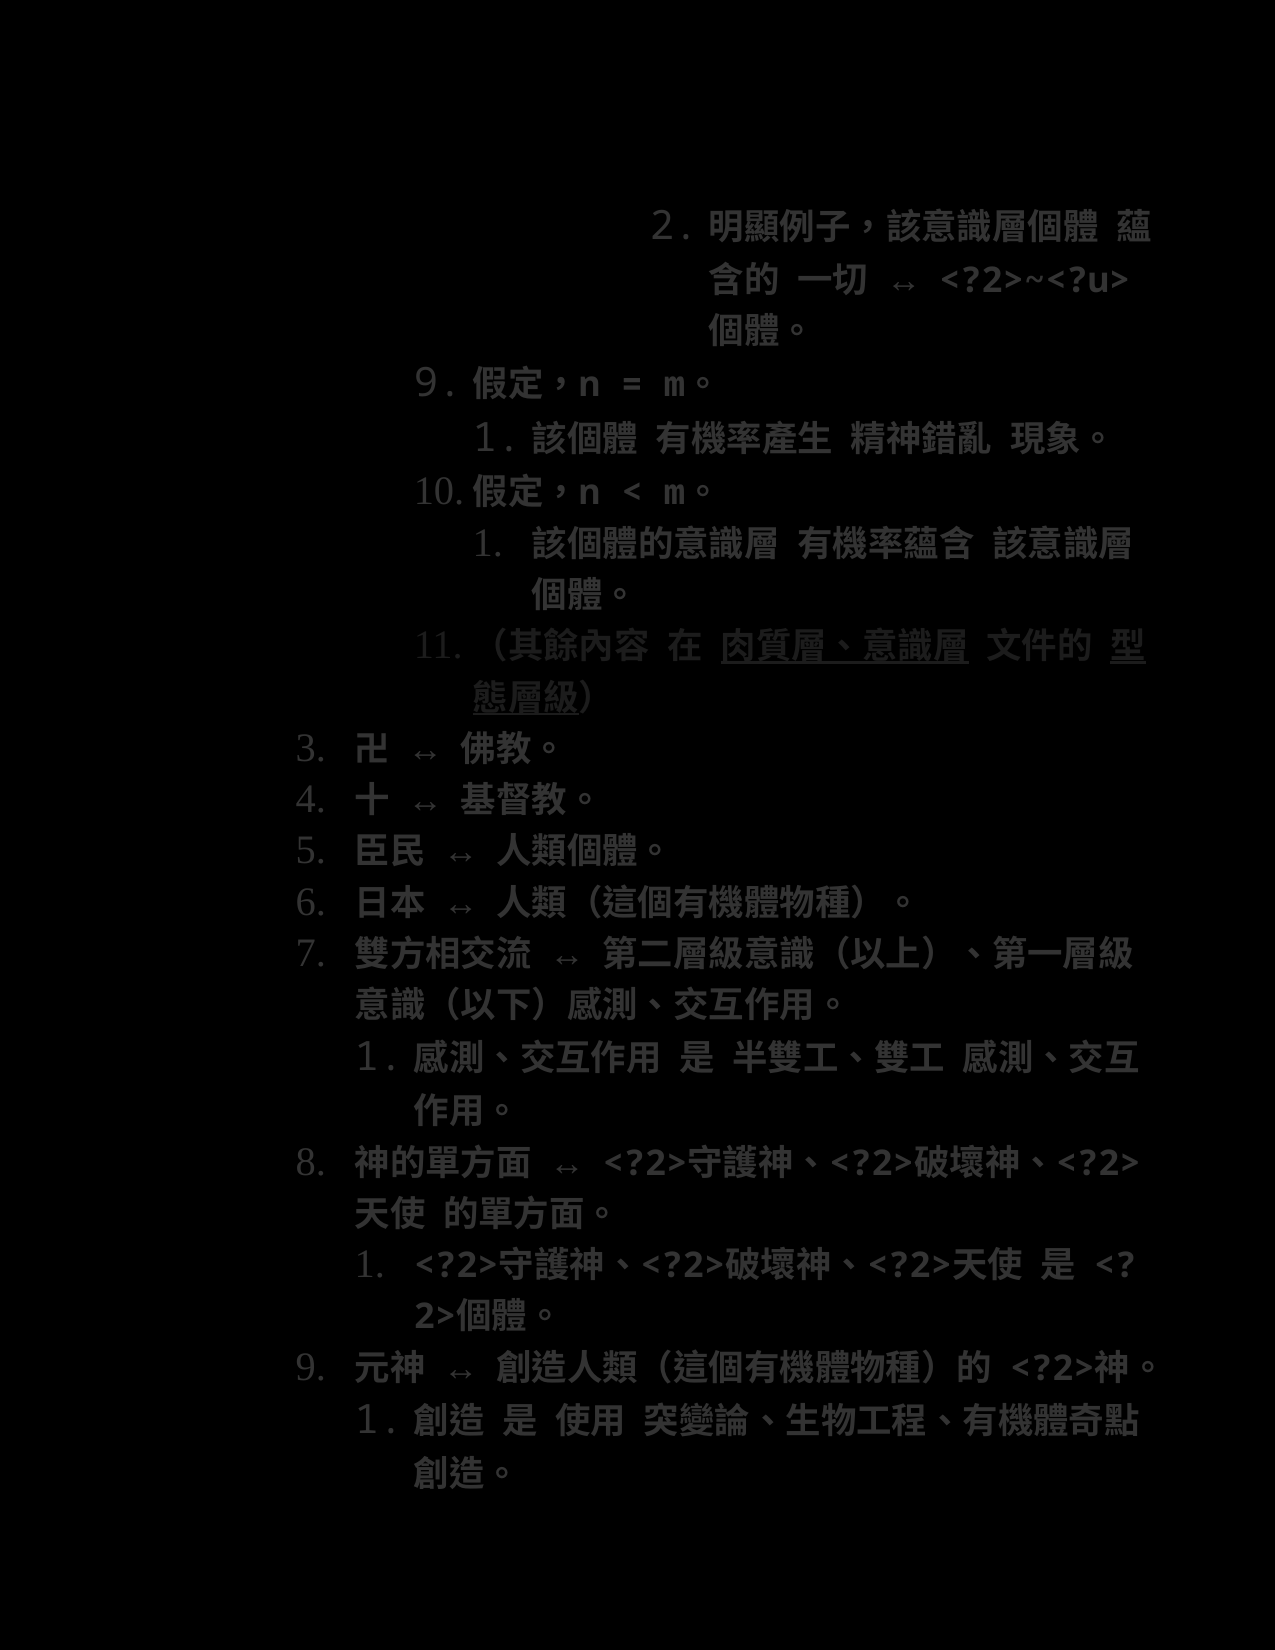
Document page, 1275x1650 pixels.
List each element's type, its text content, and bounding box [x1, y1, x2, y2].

list 感測、交互作用 是 半雙工、雙工 感測、交互作用。 [354, 1028, 1157, 1134]
list 假定，n < m。 [413, 464, 1157, 515]
list 日本 ↔ 人類（這個有機體物種）。 [295, 874, 1157, 925]
list 該個體的意識層 有機率蘊含 該意識層個體。 [472, 515, 1157, 618]
list 十 ↔ 基督教。 [295, 771, 1157, 823]
list 雙方相交流 ↔ 第二層級意識（以上）、第一層級意識（以下）感測、交互作用。 [295, 925, 1157, 1028]
list 假定，n = m。 [413, 353, 1157, 409]
list 元神 ↔ 創造人類（這個有機體物種）的 <?2>神。 [295, 1339, 1157, 1391]
list <?2>守護神、<?2>破壞神、<?2>天使 是 <?2>個體。 [354, 1237, 1157, 1339]
list 創造 是 使用 突變論、生物工程、有機體奇點 創造。 [354, 1391, 1157, 1497]
list 該個體 有機率產生 精神錯亂 現象。 [472, 409, 1157, 464]
list 臣民 ↔ 人類個體。 [295, 823, 1157, 874]
list 明顯例子，該意識層個體 蘊含的 一切 ↔ <?2>~<?u> 個體。 [649, 196, 1157, 353]
list 神的單方面 ↔ <?2>守護神、<?2>破壞神、<?2>天使 的單方面。 [295, 1134, 1157, 1237]
list （其餘內容 在 肉質層、意識層 文件的 型態層級） [413, 618, 1157, 720]
list 卍 ↔ 佛教。 [295, 720, 1157, 771]
